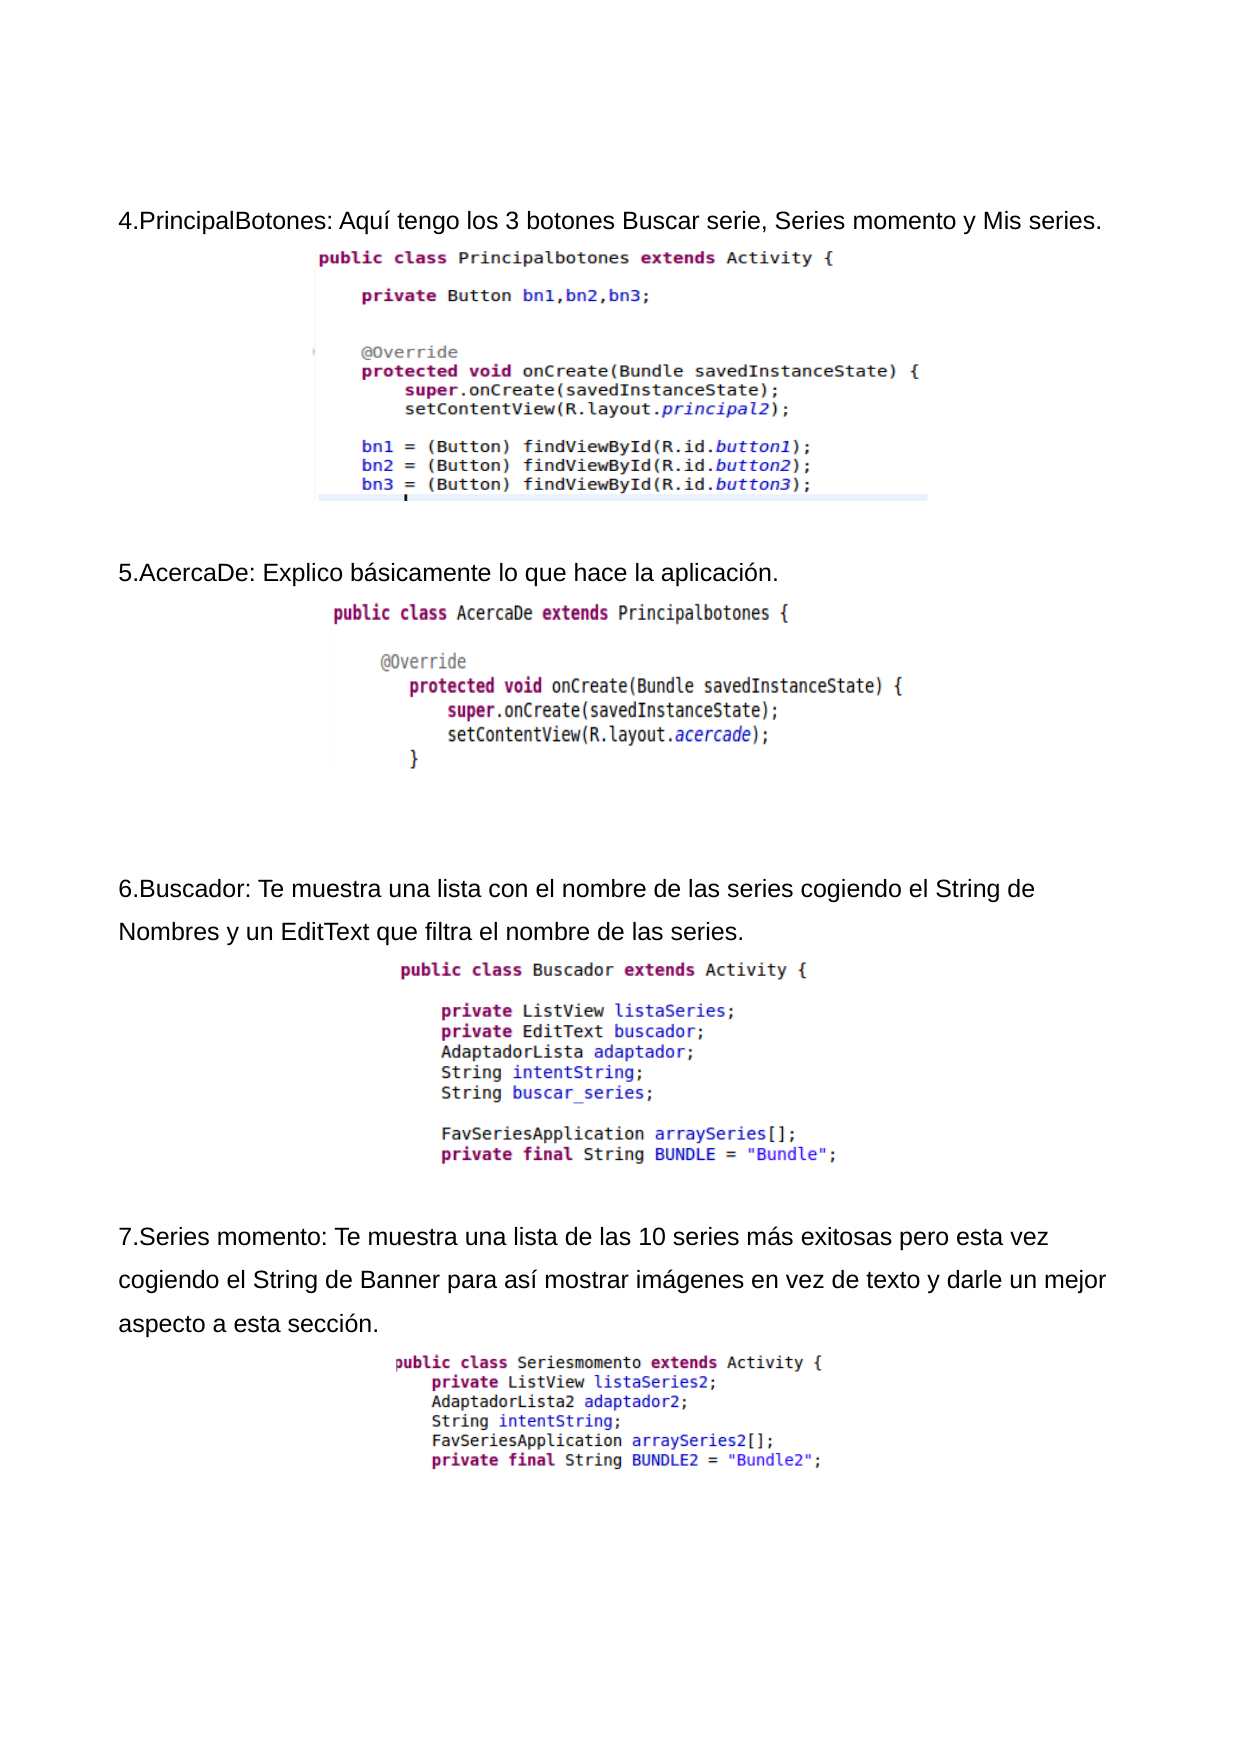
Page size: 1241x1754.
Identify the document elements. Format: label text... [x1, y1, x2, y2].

picture [330, 600, 910, 773]
text 6.Buscador: Te muestra una lista con el nombre de las series cogiendo el String de Nombres y un EditText que filtra el nombre de las series. [118, 874, 1122, 946]
text 7.Series momento: Te muestra una lista de las 10 series más exitosas pero esta vez cogiendo el String de Banner para así mostrar imágenes en vez de texto y darle un mejor aspecto a esta sección. [118, 1222, 1122, 1337]
picture [396, 1351, 844, 1476]
picture [398, 960, 843, 1165]
text 4.PrincipalBotones: Aquí tengo los 3 botones Buscar serie, Series momento y Mis series. [118, 206, 1122, 235]
picture [312, 249, 928, 501]
text 5.AcercaDe: Explico básicamente lo que hace la aplicación. [118, 558, 1122, 586]
